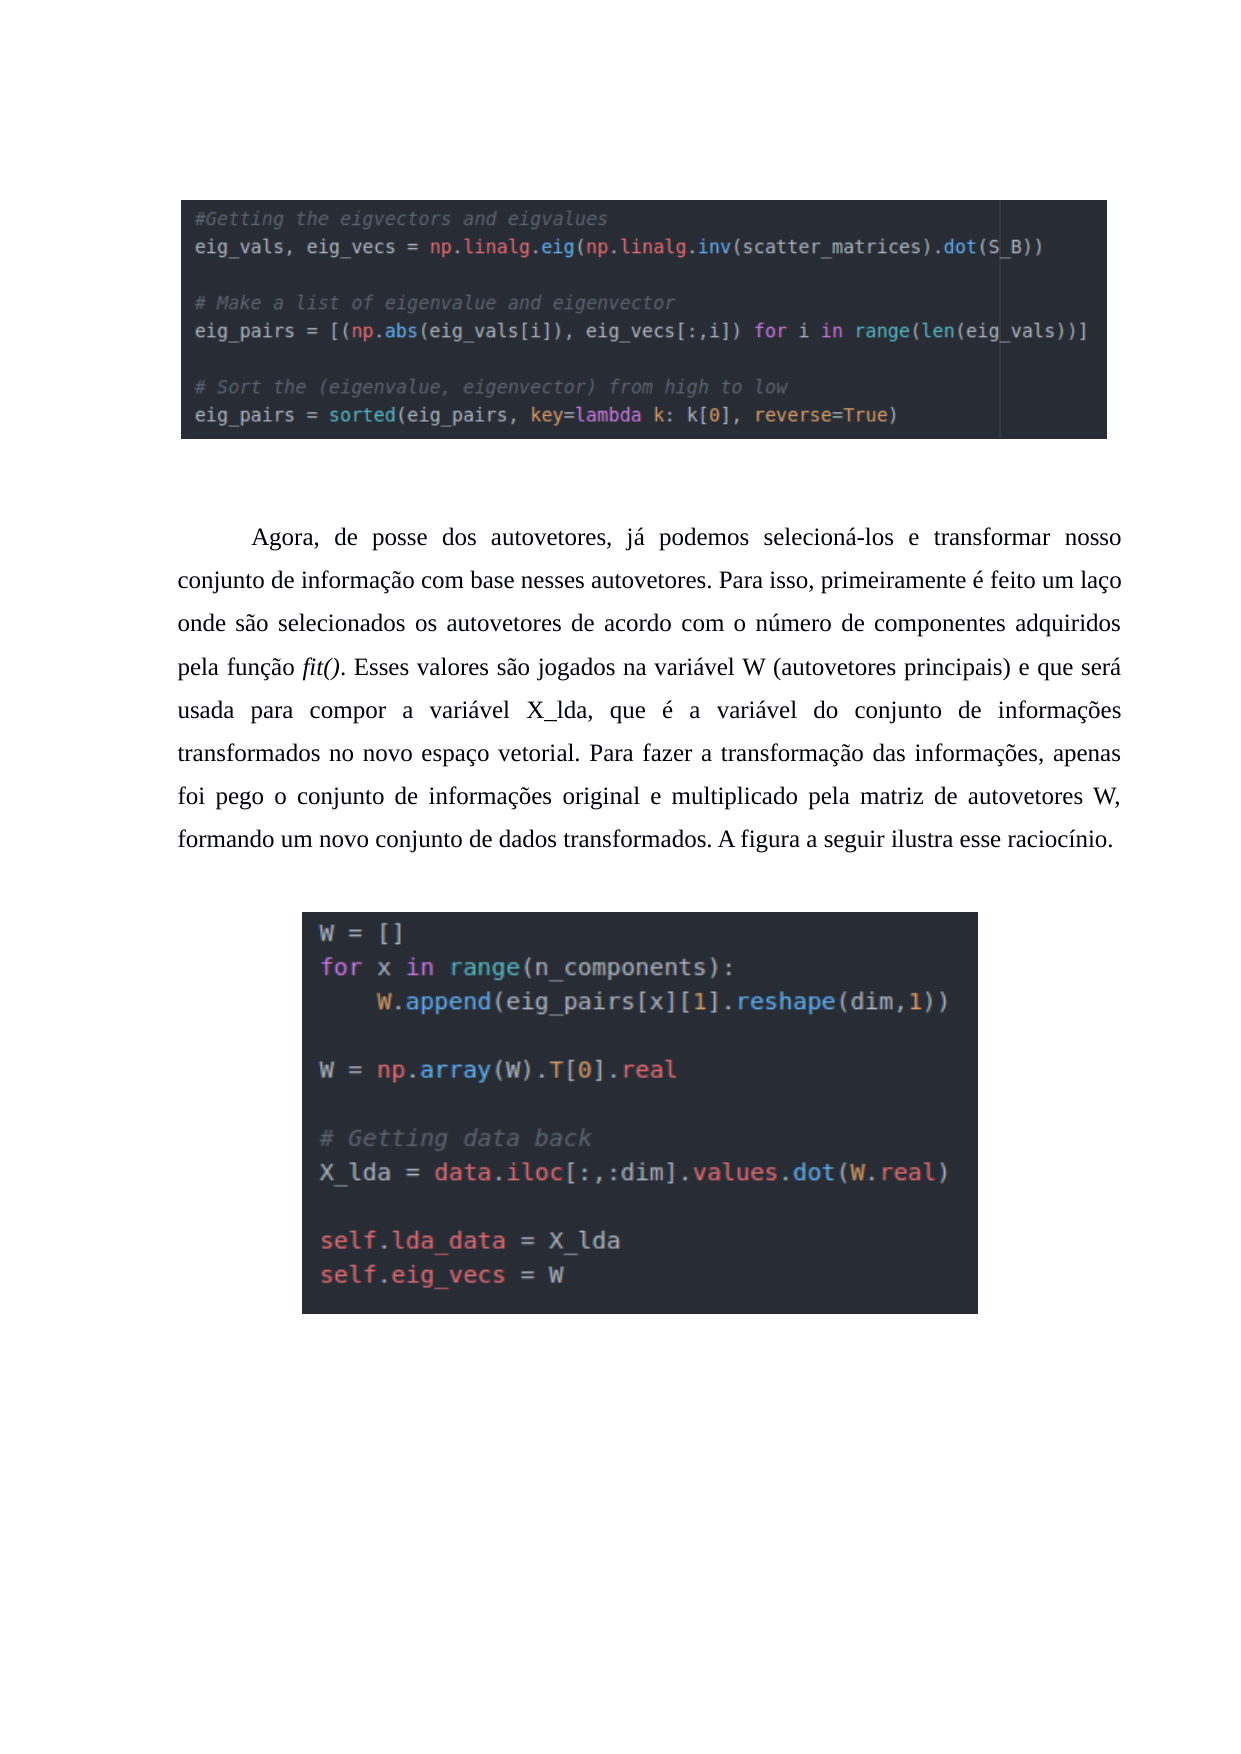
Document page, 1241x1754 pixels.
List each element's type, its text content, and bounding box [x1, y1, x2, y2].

picture [181, 200, 1107, 439]
picture [302, 912, 978, 1314]
text Agora, de posse dos autovetores, já podemos selecioná-los e transformar nosso conjunto de informação com base nesses autovetores. Para isso, primeiramente é feito um laço onde são selecionados os autovetores de acordo com o número de componentes adquiridos pela função fit(). Esses valores são jogados na variável W (autovetores principais) e que será usada para compor a variável X_lda, que é a variável do conjunto de informações transformados no novo espaço vetorial. Para fazer a transformação das informações, apenas foi pego o conjunto de informações original e multiplicado pela matriz de autovetores W, formando um novo conjunto de dados transformados. A figura a seguir ilustra esse raciocínio. [177, 522, 1122, 853]
